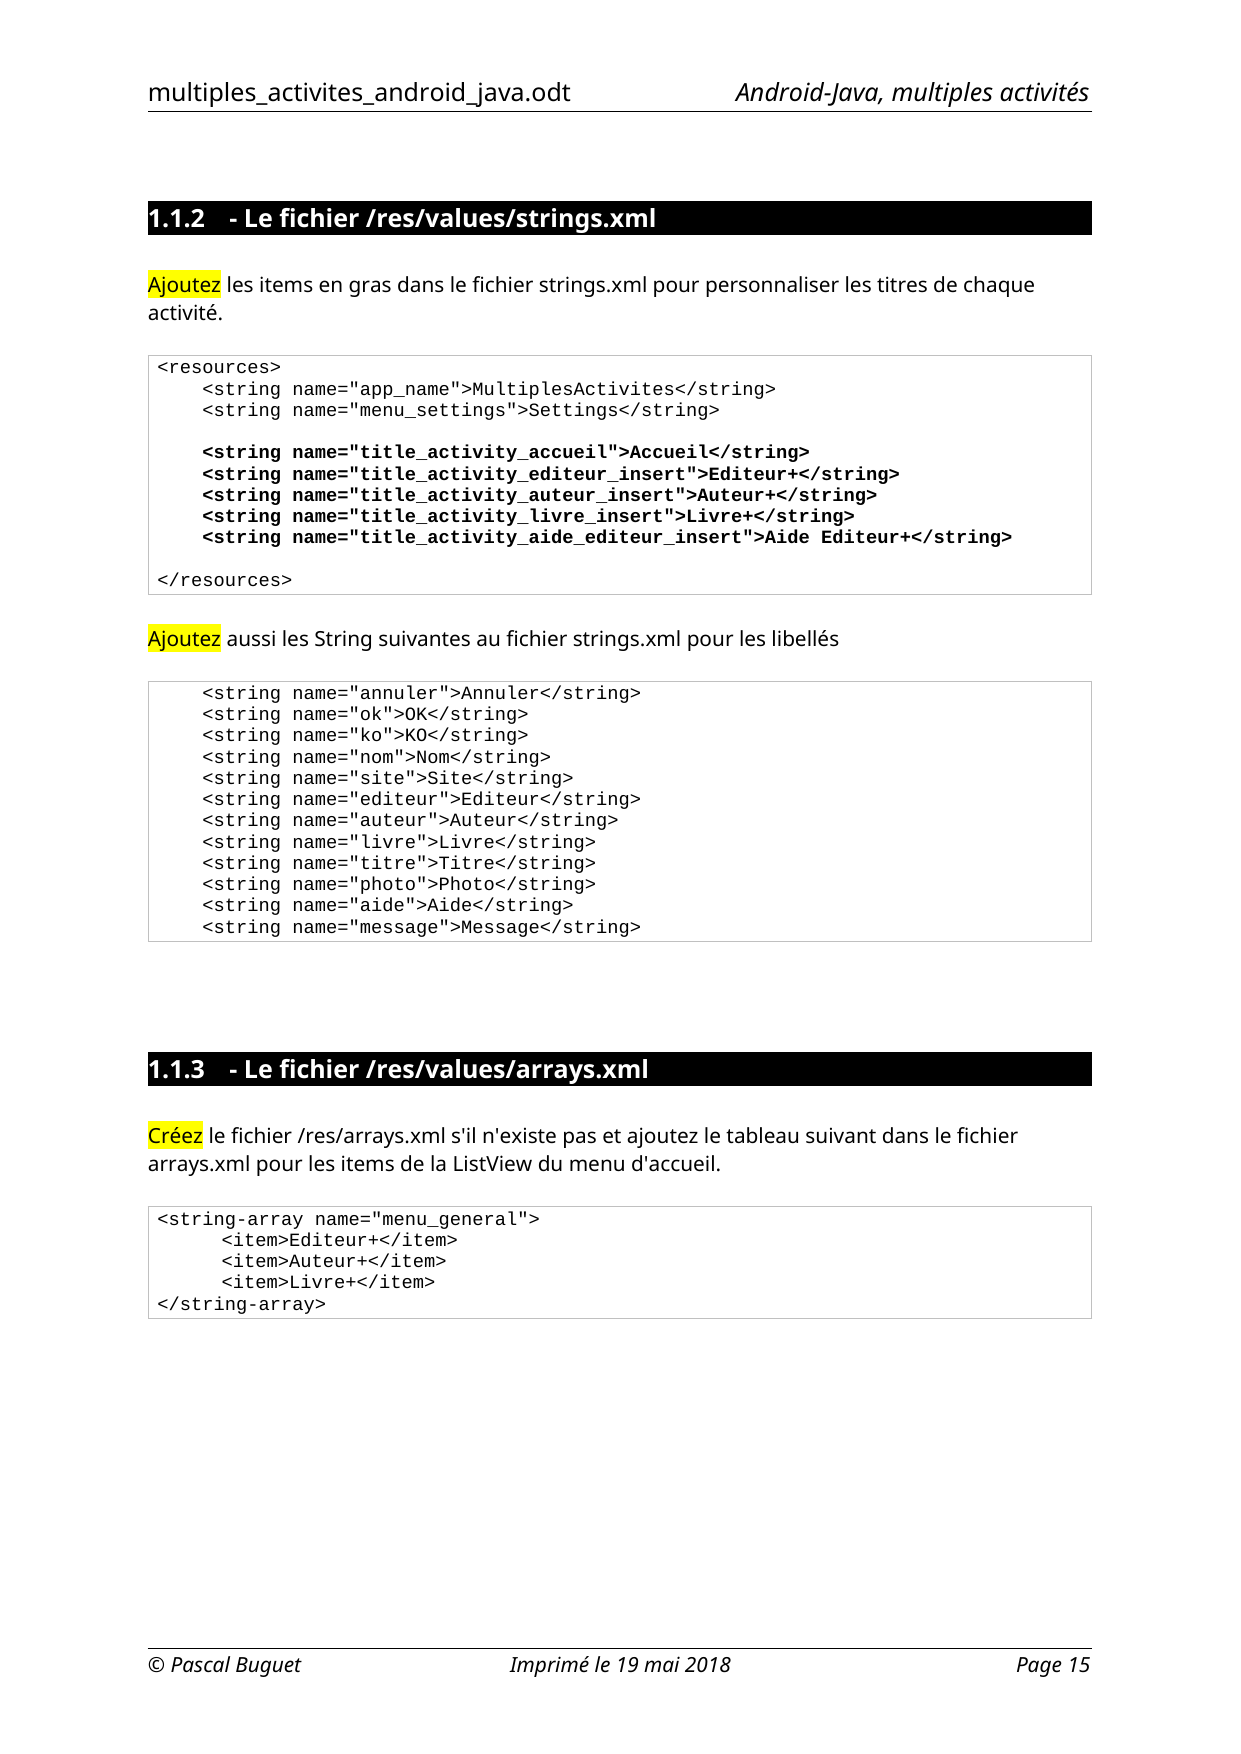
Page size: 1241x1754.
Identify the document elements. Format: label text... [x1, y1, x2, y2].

text <string name="title_activity_editeur_insert">Editeur+</string> [149, 461, 1091, 483]
text Ajoutez aussi les String suivantes au fichier strings.xml pour les libellés [148, 624, 1092, 652]
text <string-array name="menu_general"> [149, 1207, 1091, 1227]
text <string name="site">Site</string> [149, 766, 1091, 787]
subtitle - Le fichier /res/values/strings.xml [148, 201, 1092, 235]
text <string name="app_name">MultiplesActivites</string> [149, 376, 1091, 398]
text <string name="ok">OK</string> [149, 702, 1091, 723]
text <string name="aide">Aide</string> [149, 893, 1091, 914]
text <string name="title_activity_auteur_insert">Auteur+</string> [149, 483, 1091, 504]
text </string-array> [149, 1291, 1091, 1318]
text <string name="auteur">Auteur</string> [149, 808, 1091, 829]
text <string name="nom">Nom</string> [149, 744, 1091, 766]
text </resources> [149, 568, 1091, 594]
text <string name="menu_settings">Settings</string> [149, 398, 1091, 419]
text <string name="title_activity_accueil">Accueil</string> [149, 440, 1091, 461]
text Créez le fichier /res/arrays.xml s'il n'existe pas et ajoutez le tableau suivant dans le fichier arrays.xml pour les items de la ListView du menu d'accueil. [148, 1121, 1092, 1178]
text <string name="message">Message</string> [149, 914, 1091, 941]
text <string name="titre">Titre</string> [149, 851, 1091, 872]
text <string name="ko">KO</string> [149, 723, 1091, 744]
text <item>Livre+</item> [149, 1270, 1091, 1291]
text <item>Auteur+</item> [149, 1249, 1091, 1270]
text Ajoutez les items en gras dans le fichier strings.xml pour personnaliser les titres de chaque activité. [148, 270, 1092, 327]
text <item>Editeur+</item> [149, 1227, 1091, 1249]
text <string name="photo">Photo</string> [149, 872, 1091, 893]
subtitle - Le fichier /res/values/arrays.xml [148, 1052, 1092, 1086]
text <string name="livre">Livre</string> [149, 829, 1091, 851]
text <string name="title_activity_aide_editeur_insert">Aide Editeur+</string> [149, 525, 1091, 546]
text <string name="editeur">Editeur</string> [149, 787, 1091, 808]
text <resources> [149, 356, 1091, 376]
text <string name="annuler">Annuler</string> [149, 682, 1091, 702]
text <string name="title_activity_livre_insert">Livre+</string> [149, 504, 1091, 525]
